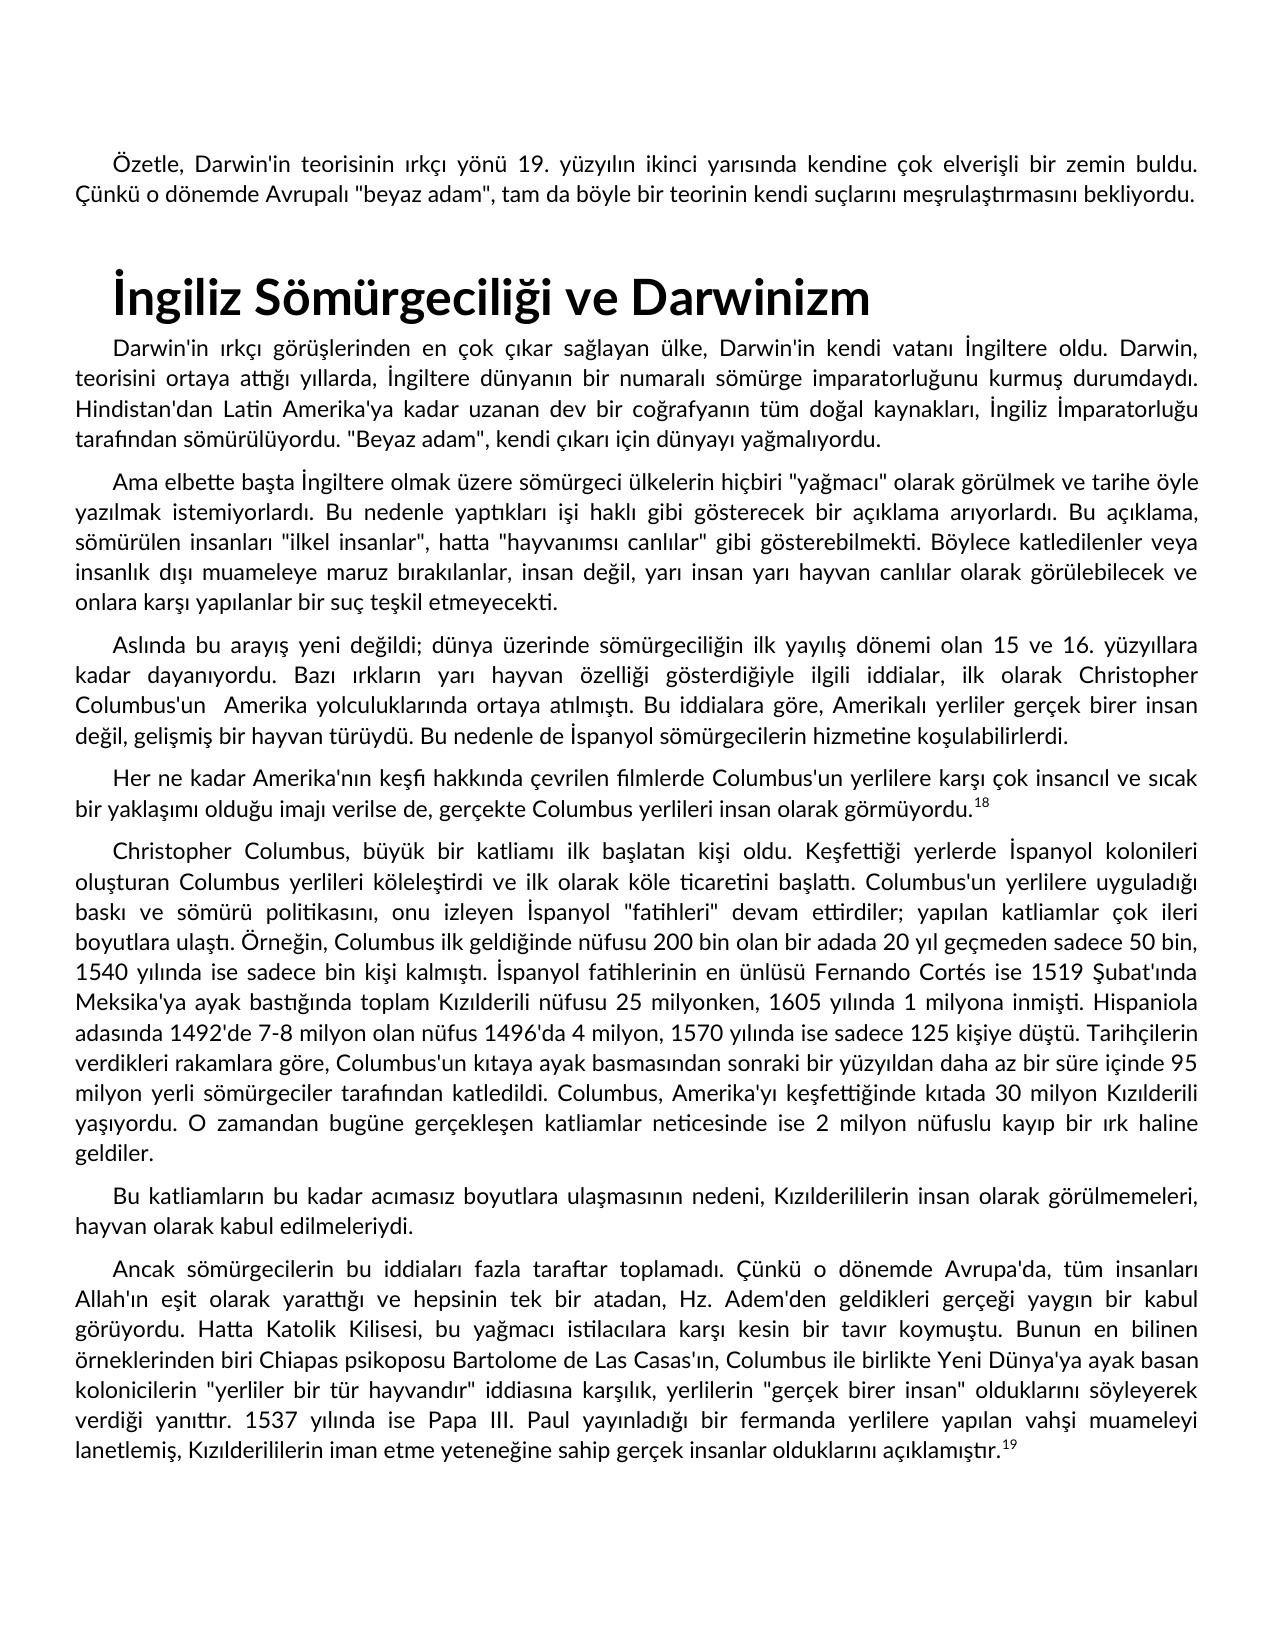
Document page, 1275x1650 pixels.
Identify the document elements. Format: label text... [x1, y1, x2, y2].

text Christopher Columbus, büyük bir katliamı ilk başlatan kişi oldu. Keşfettiği yerlerde İspanyol kolonileri oluşturan Columbus yerlileri köleleştirdi ve ilk olarak köle ticaretini başlattı. Columbus'un yerlilere uyguladığı baskı ve sömürü politikasını, onu izleyen İspanyol "fatihleri" devam ettirdiler; yapılan katliamlar çok ileri boyutlara ulaştı. Örneğin, Columbus ilk geldiğinde nüfusu 200 bin olan bir adada 20 yıl geçmeden sadece 50 bin, 1540 yılında ise sadece bin kişi kalmıştı. İspanyol fatihlerinin en ünlüsü Fernando Cortés ise 1519 Şubat'ında Meksika'ya ayak bastığında toplam Kızılderili nüfusu 25 milyonken, 1605 yılında 1 milyona inmişti. Hispaniola adasında 1492'de 7-8 milyon olan nüfus 1496'da 4 milyon, 1570 yılında ise sadece 125 kişiye düştü. Tarihçilerin verdikleri rakamlara göre, Columbus'un kıtaya ayak basmasından sonraki bir yüzyıldan daha az bir süre içinde 95 milyon yerli sömürgeciler tarafından katledildi. Columbus, Amerika'yı keşfettiğinde kıtada 30 milyon Kızılderili yaşıyordu. O zamandan bugüne gerçekleşen katliamlar neticesinde ise 2 milyon nüfuslu kayıp bir ırk haline geldiler. [75, 837, 1200, 1167]
text Ancak sömürgecilerin bu iddiaları fazla taraftar toplamadı. Çünkü o dönemde Avrupa'da, tüm insanları Allah'ın eşit olarak yarattığı ve hepsinin tek bir atadan, Hz. Adem'den geldikleri gerçeği yaygın bir kabul görüyordu. Hatta Katolik Kilisesi, bu yağmacı istilacılara karşı kesin bir tavır koymuştu. Bunun en bilinen örneklerinden biri Chiapas psikoposu Bartolome de Las Casas'ın, Columbus ile birlikte Yeni Dünya'ya ayak basan kolonicilerin "yerliler bir tür hayvandır" iddiasına karşılık, yerlilerin "gerçek birer insan" olduklarını söyleyerek verdiği yanıttır. 1537 yılında ise Papa III. Paul yayınladığı bir fermanda yerlilere yapılan vahşi muameleyi lanetlemiş, Kızılderililerin iman etme yeteneğine sahip gerçek insanlar olduklarını açıklamıştır.19 [75, 1255, 1200, 1463]
subtitle İngiliz Sömürgeciliği ve Darwinizm [112, 266, 1200, 326]
text Bu katliamların bu kadar acımasız boyutlara ulaşmasının nedeni, Kızılderililerin insan olarak görülmemeleri, hayvan olarak kabul edilmeleriydi. [75, 1182, 1200, 1239]
text Ama elbette başta İngiltere olmak üzere sömürgeci ülkelerin hiçbiri "yağmacı" olarak görülmek ve tarihe öyle yazılmak istemiyorlardı. Bu nedenle yaptıkları işi haklı gibi gösterecek bir açıklama arıyorlardı. Bu açıklama, sömürülen insanları "ilkel insanlar", hatta "hayvanımsı canlılar" gibi gösterebilmekti. Böylece katledilenler veya insanlık dışı muameleye maruz bırakılanlar, insan değil, yarı insan yarı hayvan canlılar olarak görülebilecek ve onlara karşı yapılanlar bir suç teşkil etmeyecekti. [75, 467, 1200, 616]
text Her ne kadar Amerika'nın keşfi hakkında çevrilen filmlerde Columbus'un yerlilere karşı çok insancıl ve sıcak bir yaklaşımı olduğu imajı verilse de, gerçekte Columbus yerlileri insan olarak görmüyordu.18 [75, 764, 1200, 822]
text Aslında bu arayış yeni değildi; dünya üzerinde sömürgeciliğin ilk yayılış dönemi olan 15 ve 16. yüzyıllara kadar dayanıyordu. Bazı ırkların yarı hayvan özelliği gösterdiğiyle ilgili iddialar, ilk olarak Christopher Columbus'un Amerika yolculuklarında ortaya atılmıştı. Bu iddialara göre, Amerikalı yerliler gerçek birer insan değil, gelişmiş bir hayvan türüydü. Bu nedenle de İspanyol sömürgecilerin hizmetine koşulabilirlerdi. [75, 631, 1200, 749]
text Özetle, Darwin'in teorisinin ırkçı yönü 19. yüzyılın ikinci yarısında kendine çok elverişli bir zemin buldu. Çünkü o dönemde Avrupalı "beyaz adam", tam da böyle bir teorinin kendi suçlarını meşrulaştırmasını bekliyordu. [75, 150, 1200, 208]
text Darwin'in ırkçı görüşlerinden en çok çıkar sağlayan ülke, Darwin'in kendi vatanı İngiltere oldu. Darwin, teorisini ortaya attığı yıllarda, İngiltere dünyanın bir numaralı sömürge imparatorluğunu kurmuş durumdaydı. Hindistan'dan Latin Amerika'ya kadar uzanan dev bir coğrafyanın tüm doğal kaynakları, İngiliz İmparatorluğu tarafından sömürülüyordu. "Beyaz adam", kendi çıkarı için dünyayı yağmalıyordu. [75, 334, 1200, 452]
